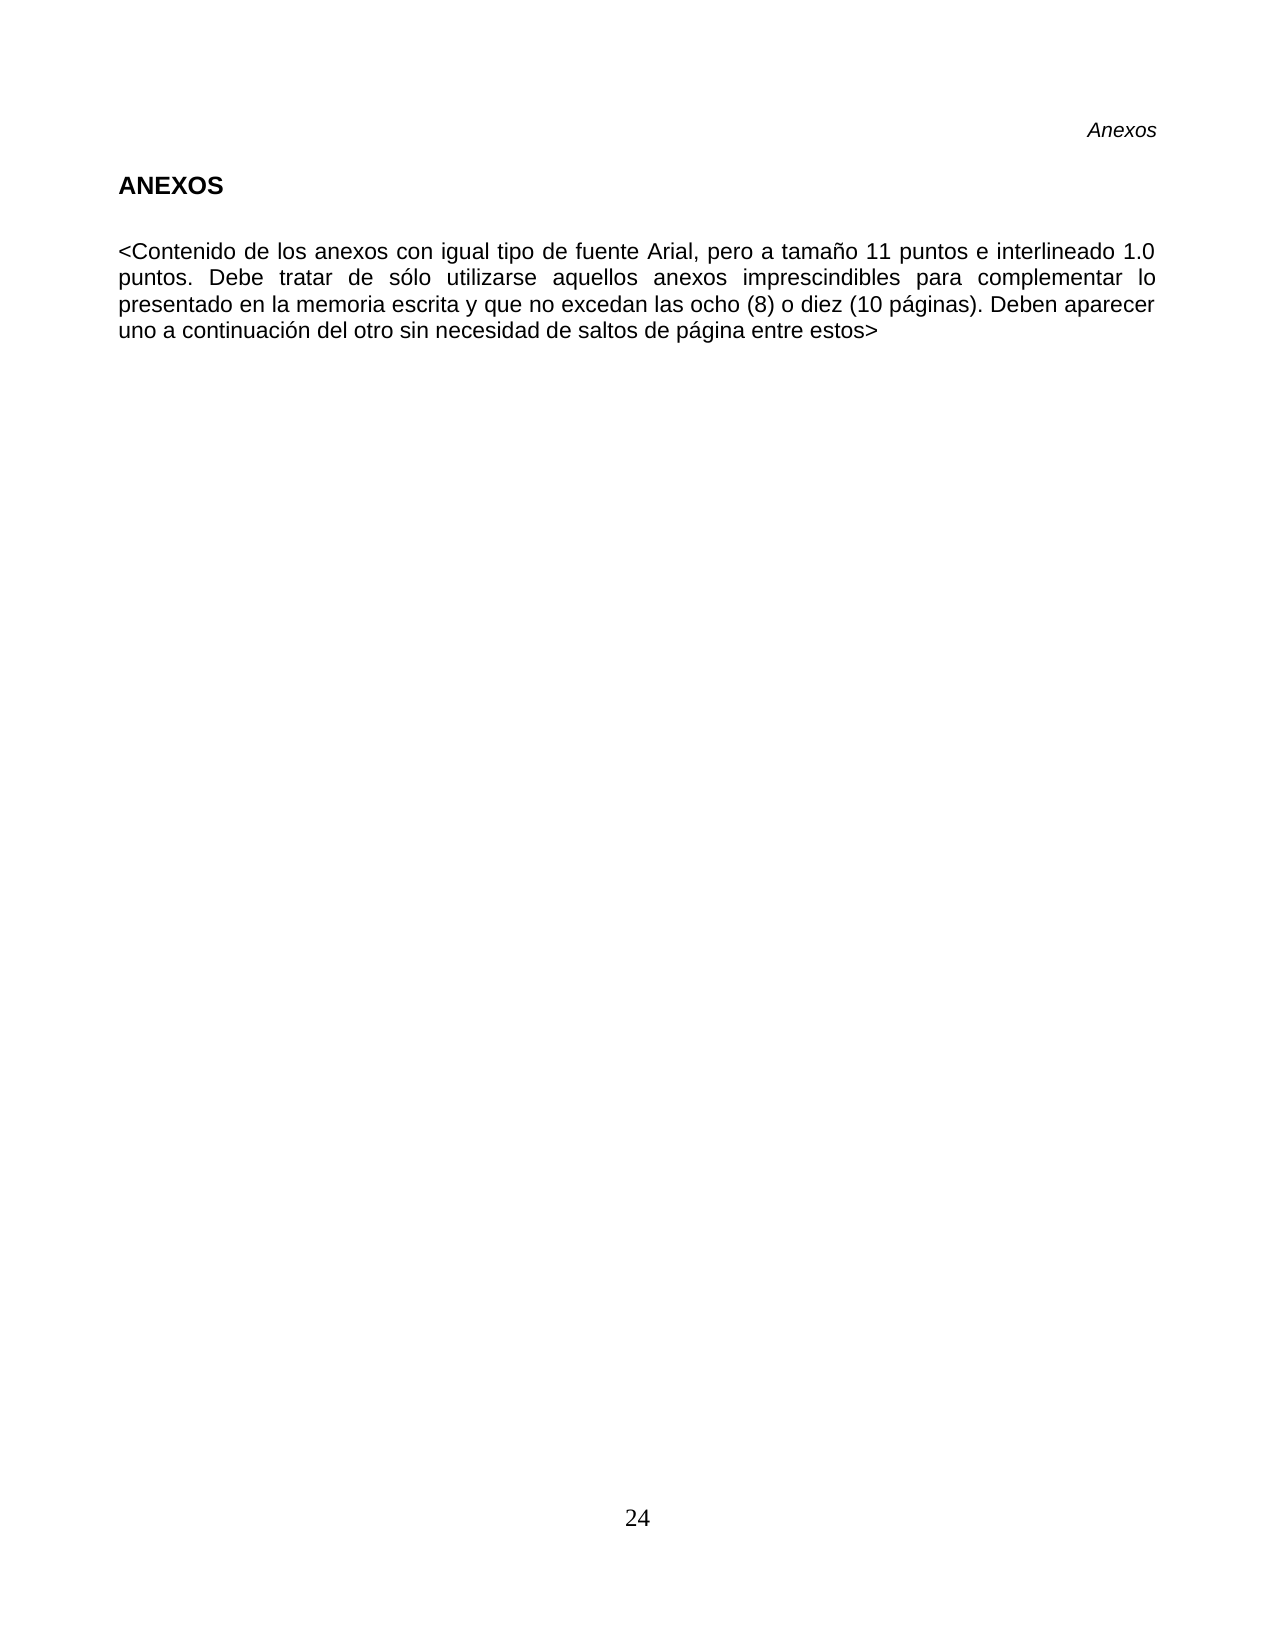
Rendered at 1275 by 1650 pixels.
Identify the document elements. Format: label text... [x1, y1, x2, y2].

text <Contenido de los anexos con igual tipo de fuente Arial, pero a tamaño 11 puntos e interlineado 1.0 puntos. Debe tratar de sólo utilizarse aquellos anexos imprescindibles para complementar lo presentado en la memoria escrita y que no excedan las ocho (8) o diez (10 páginas). Deben aparecer uno a continuación del otro sin necesidad de saltos de página entre estos> [118, 238, 1157, 343]
subtitle ANEXOS [118, 171, 1157, 200]
